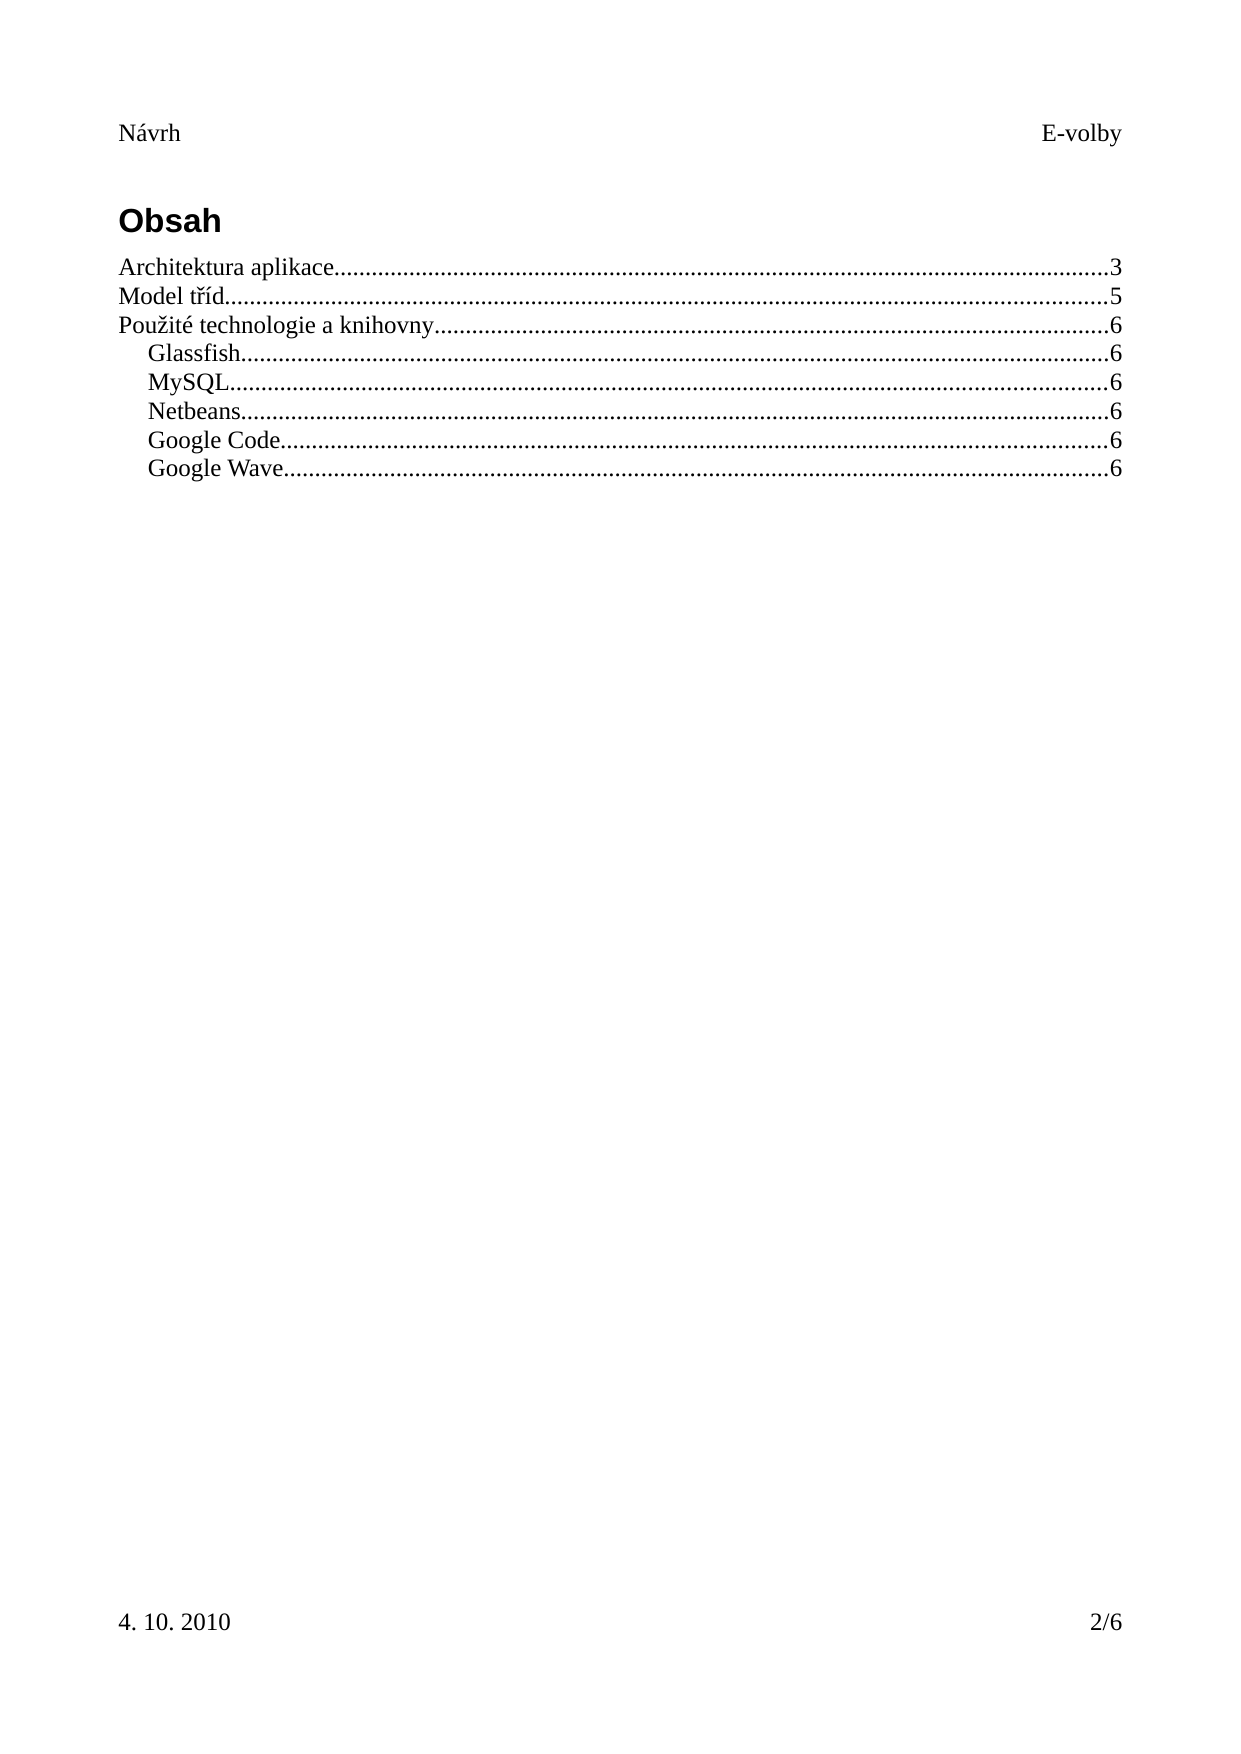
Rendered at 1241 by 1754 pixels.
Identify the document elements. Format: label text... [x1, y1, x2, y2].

text Glassfish 6 [148, 338, 1122, 367]
text Architektura aplikace 3 [118, 252, 1122, 281]
text Model tříd 5 [118, 281, 1122, 310]
text Použité technologie a knihovny 6 [118, 310, 1122, 338]
text Google Wave 6 [148, 453, 1122, 482]
subtitle Obsah [118, 201, 1122, 240]
text Google Code 6 [148, 425, 1122, 453]
text Netbeans 6 [148, 396, 1122, 425]
text MySQL 6 [148, 367, 1122, 396]
